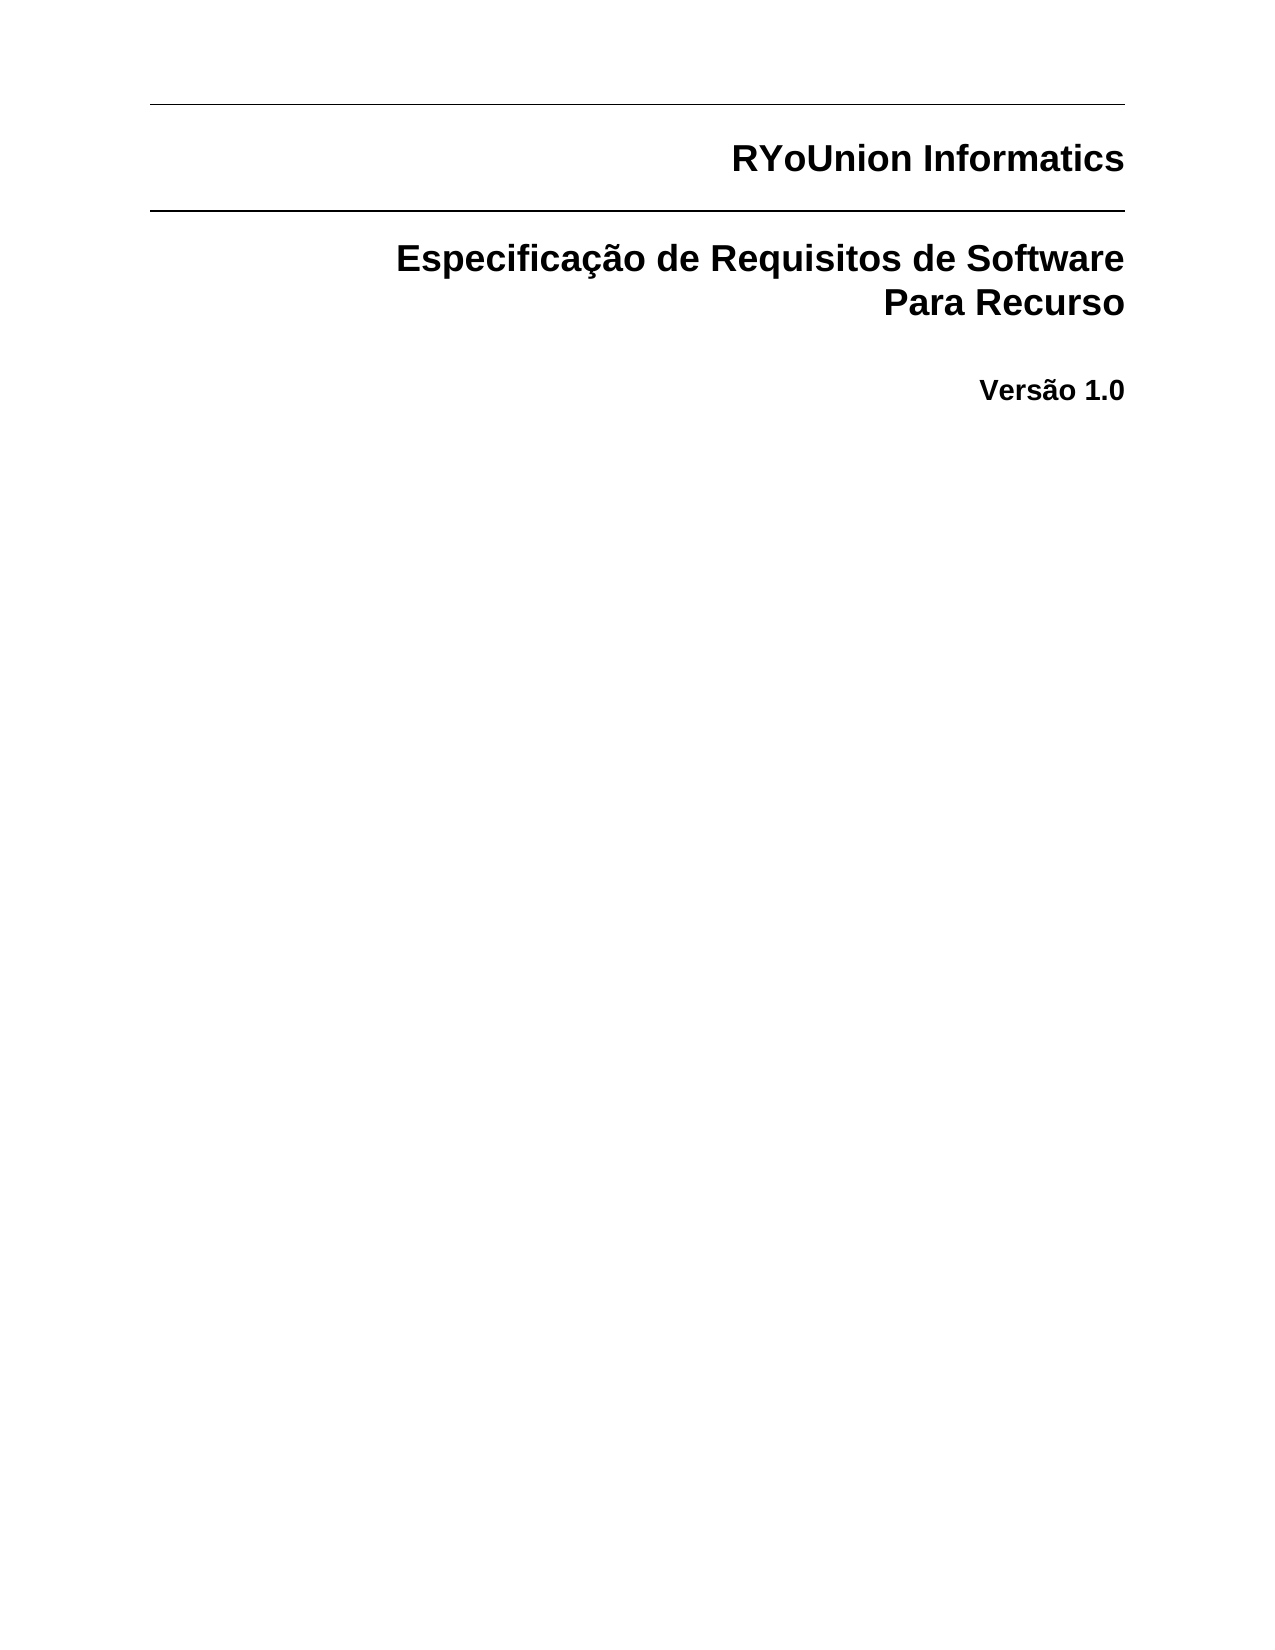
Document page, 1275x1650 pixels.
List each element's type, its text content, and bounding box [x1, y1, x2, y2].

title Especificação de Requisitos de Software [150, 237, 1125, 280]
title Para Recurso [150, 280, 1125, 323]
title Versão 1.0 [150, 373, 1125, 406]
